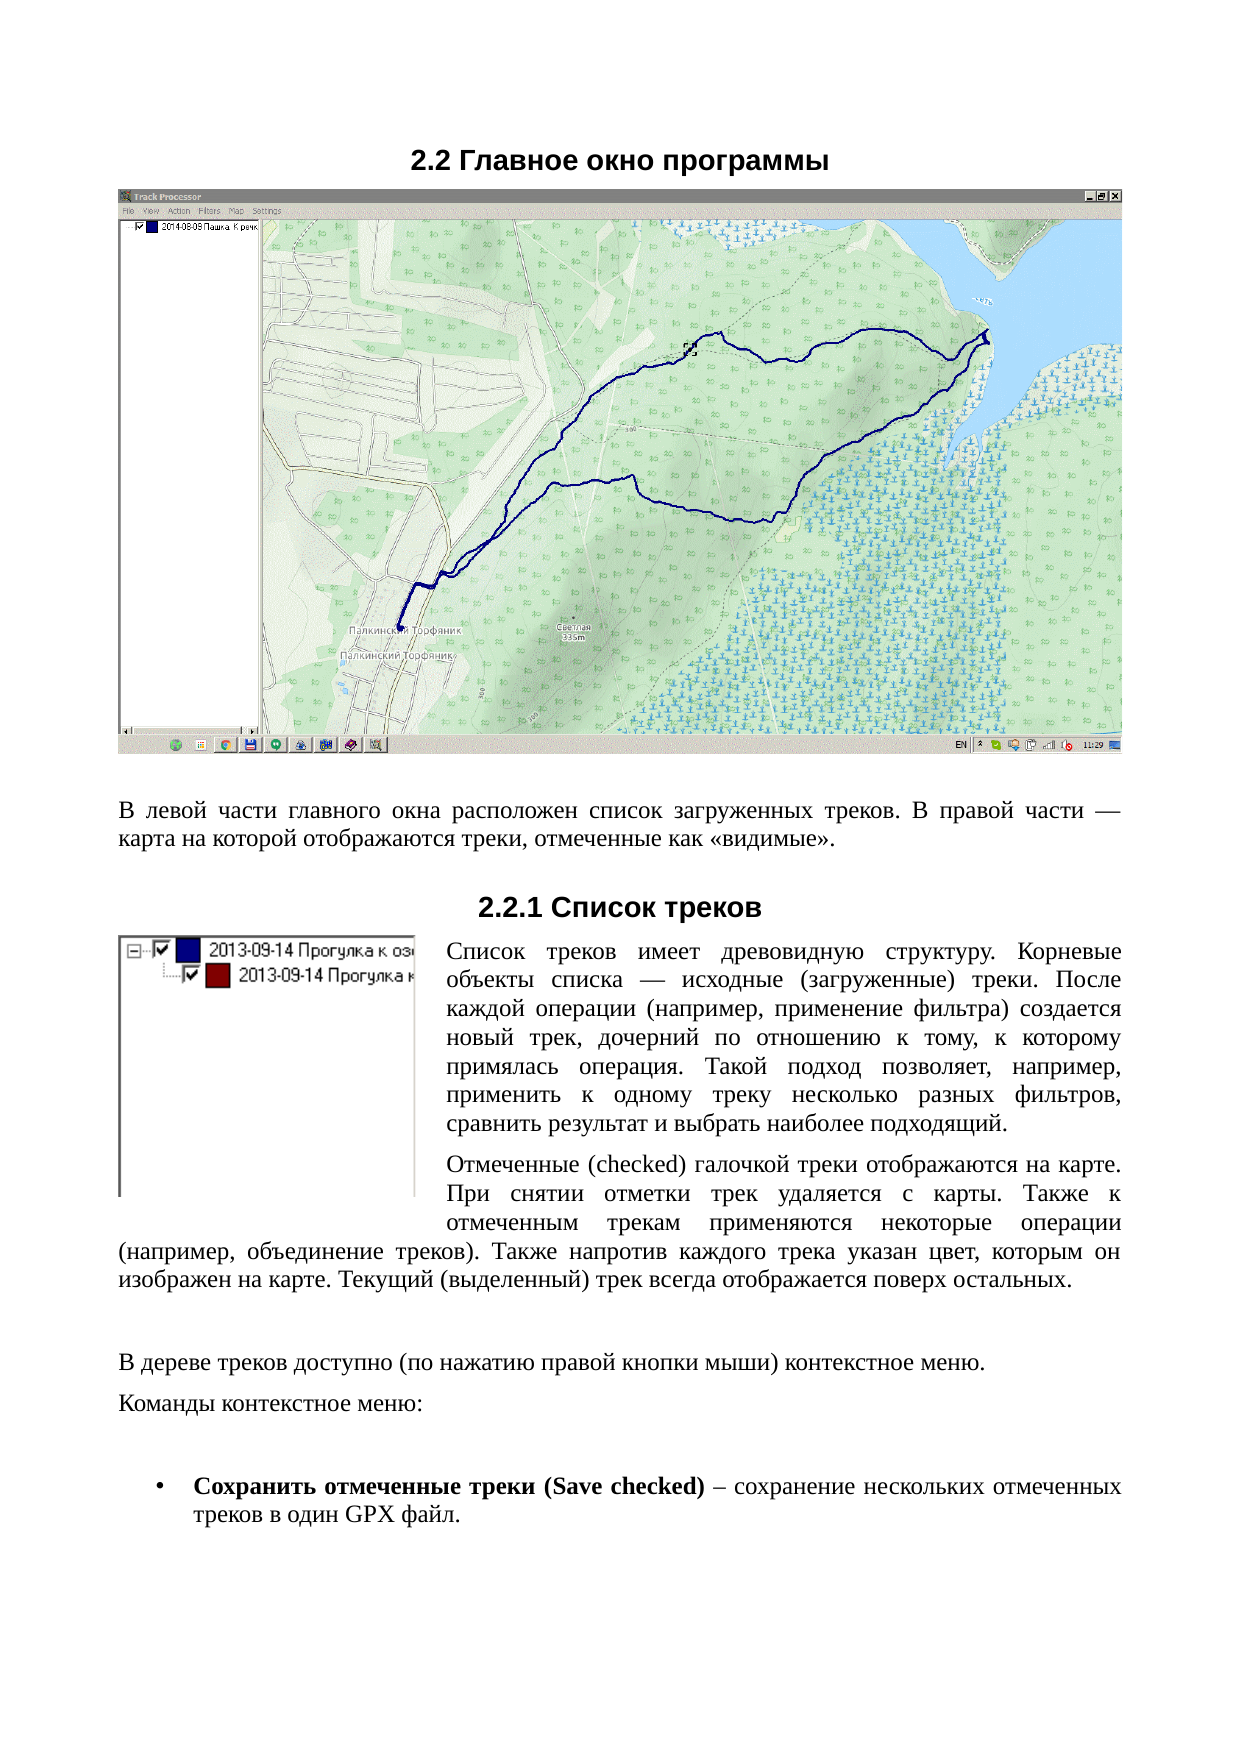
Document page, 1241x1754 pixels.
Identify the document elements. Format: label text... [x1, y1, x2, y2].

text Список треков имеет древовидную структуру. Корневые объекты списка — исходные (загруженные) треки. После каждой операции (например, применение фильтра) создается новый трек, дочерний по отношению к тому, к которому примялась операция. Такой подход позволяет, например, применить к одному треку несколько разных фильтров, сравнить результат и выбрать наиболее подходящий. [417, 936, 1122, 1137]
picture [118, 935, 417, 1197]
text Отмеченные (checked) галочкой треки отображаются на карте. При снятии отметки трек удаляется с карты. Также к отмеченным трекам применяются некоторые операции (например, объединение треков). Также напротив каждого трека указан цвет, которым он изображен на карте. Текущий (выделенный) трек всегда отображается поверх остальных. [118, 1149, 1122, 1293]
text В дереве треков доступно (по нажатию правой кнопки мыши) контекстное меню. [118, 1347, 1122, 1376]
text Команды контекстное меню: [118, 1388, 1122, 1417]
list Сохранить отмеченные треки (Save checked) – сохранение нескольких отмеченных треков в один GPX файл. [156, 1471, 1122, 1528]
subtitle 2.2 Главное окно программы [118, 143, 1122, 177]
text В левой части главного окна расположен список загруженных треков. В правой части — карта на которой отображаются треки, отмеченные как «видимые». [118, 795, 1122, 852]
subtitle 2.2.1 Список треков [118, 890, 1122, 923]
picture [118, 189, 1123, 754]
